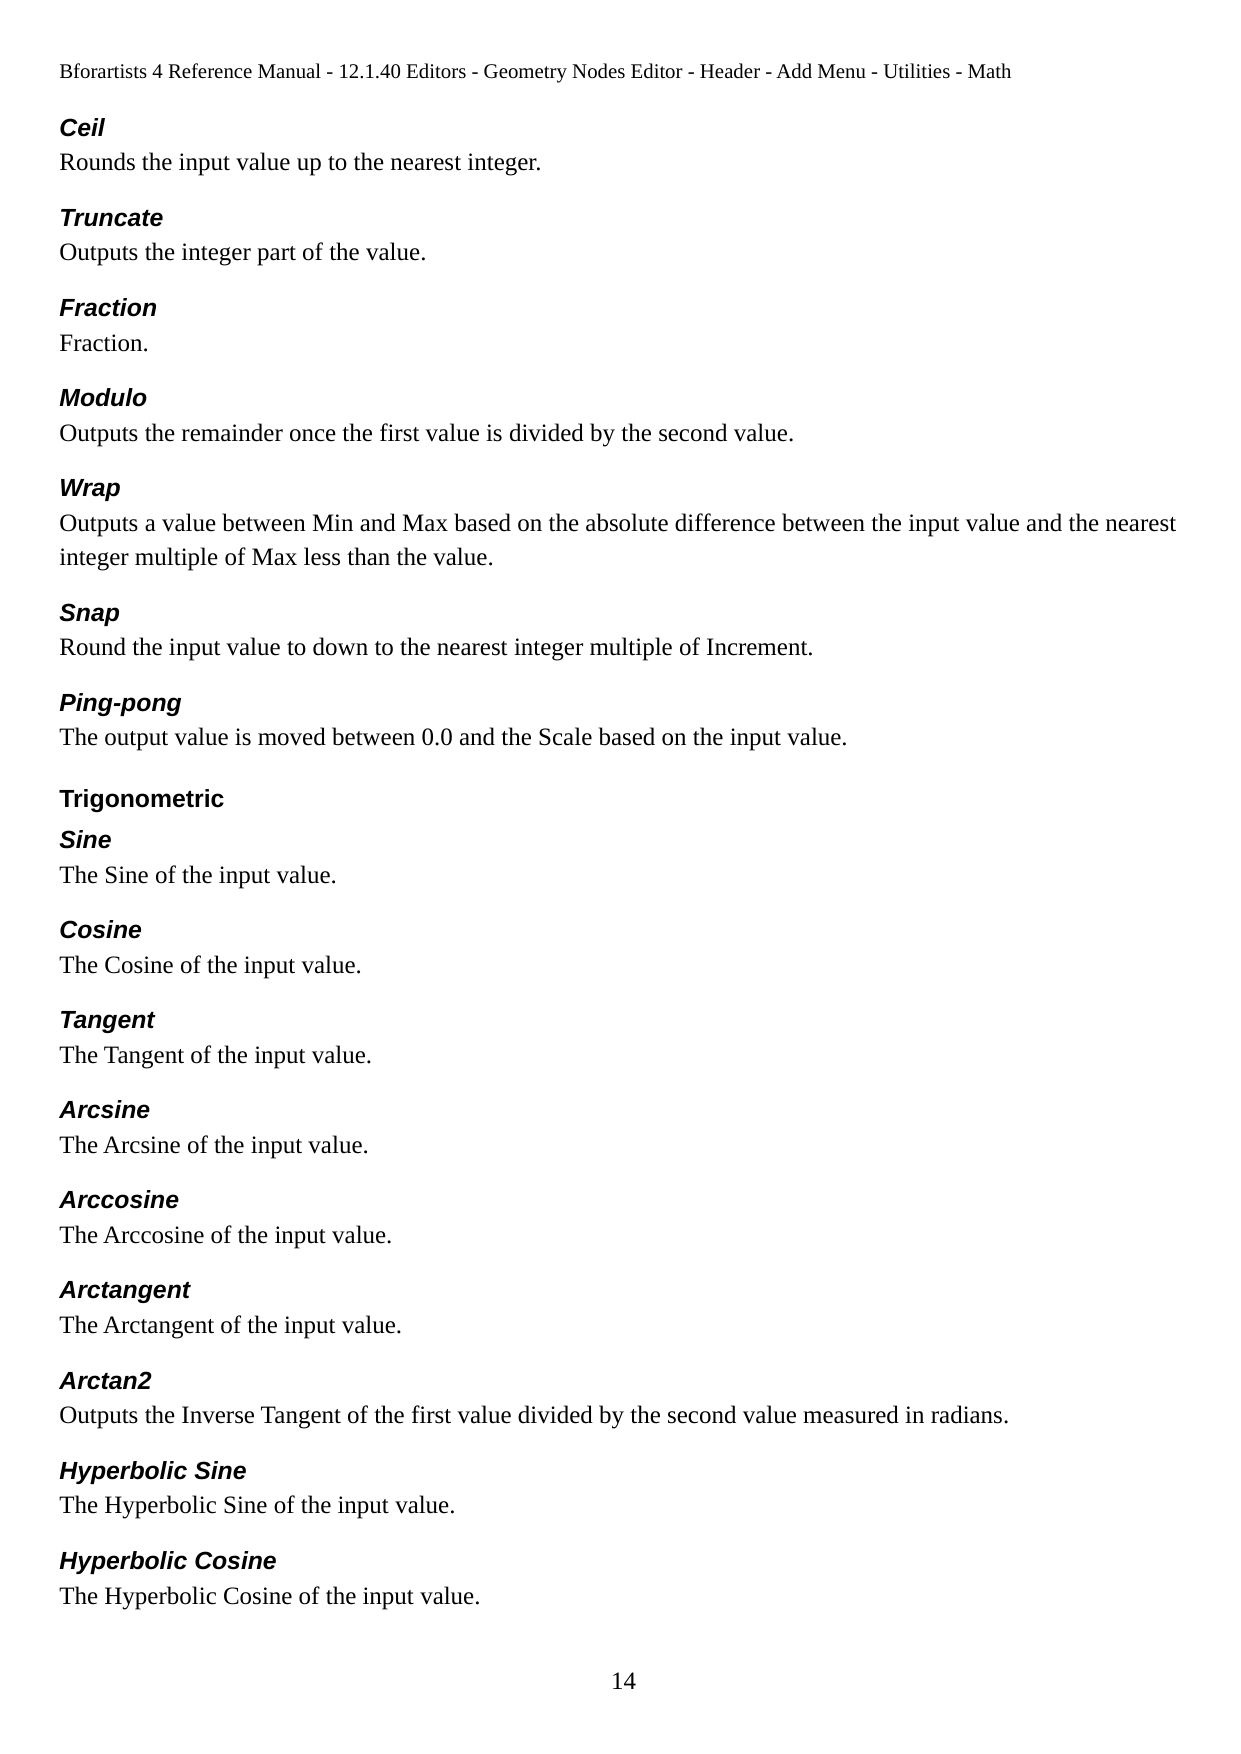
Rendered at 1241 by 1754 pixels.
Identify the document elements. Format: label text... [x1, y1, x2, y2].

text The Cosine of the input value. [59, 950, 1181, 979]
text The Arccosine of the input value. [59, 1220, 1181, 1249]
subtitle Truncate [59, 203, 1181, 231]
text The Sine of the input value. [59, 860, 1181, 889]
subtitle Ceil [59, 113, 1181, 141]
subtitle Fraction [59, 293, 1181, 321]
subtitle Modulo [59, 383, 1181, 411]
text Rounds the input value up to the nearest integer. [59, 147, 1181, 176]
subtitle Tangent [59, 1005, 1181, 1034]
text The Hyperbolic Cosine of the input value. [59, 1581, 1181, 1609]
text Fraction. [59, 328, 1181, 356]
subtitle Ping-pong [59, 688, 1181, 716]
subtitle Wrap [59, 473, 1181, 502]
subtitle Arctangent [59, 1276, 1181, 1304]
subtitle Trigonometric [59, 784, 1181, 813]
subtitle Arctan2 [59, 1366, 1181, 1394]
text Outputs a value between Min and Max based on the absolute difference between the input value and the nearest integer multiple of Max less than the value. [59, 508, 1181, 571]
text The Tangent of the input value. [59, 1040, 1181, 1069]
text Round the input value to down to the nearest integer multiple of Increment. [59, 632, 1181, 661]
text Outputs the remainder once the first value is divided by the second value. [59, 418, 1181, 446]
text The Arctangent of the input value. [59, 1310, 1181, 1339]
subtitle Sine [59, 825, 1181, 854]
text Outputs the integer part of the value. [59, 237, 1181, 266]
text The output value is moved between 0.0 and the Scale based on the input value. [59, 722, 1181, 751]
subtitle Snap [59, 598, 1181, 626]
subtitle Arcsine [59, 1095, 1181, 1124]
subtitle Cosine [59, 915, 1181, 944]
subtitle Hyperbolic Cosine [59, 1546, 1181, 1574]
text The Hyperbolic Sine of the input value. [59, 1491, 1181, 1519]
subtitle Hyperbolic Sine [59, 1456, 1181, 1484]
text Outputs the Inverse Tangent of the first value divided by the second value measured in radians. [59, 1401, 1181, 1429]
subtitle Arccosine [59, 1186, 1181, 1214]
text The Arcsine of the input value. [59, 1130, 1181, 1159]
